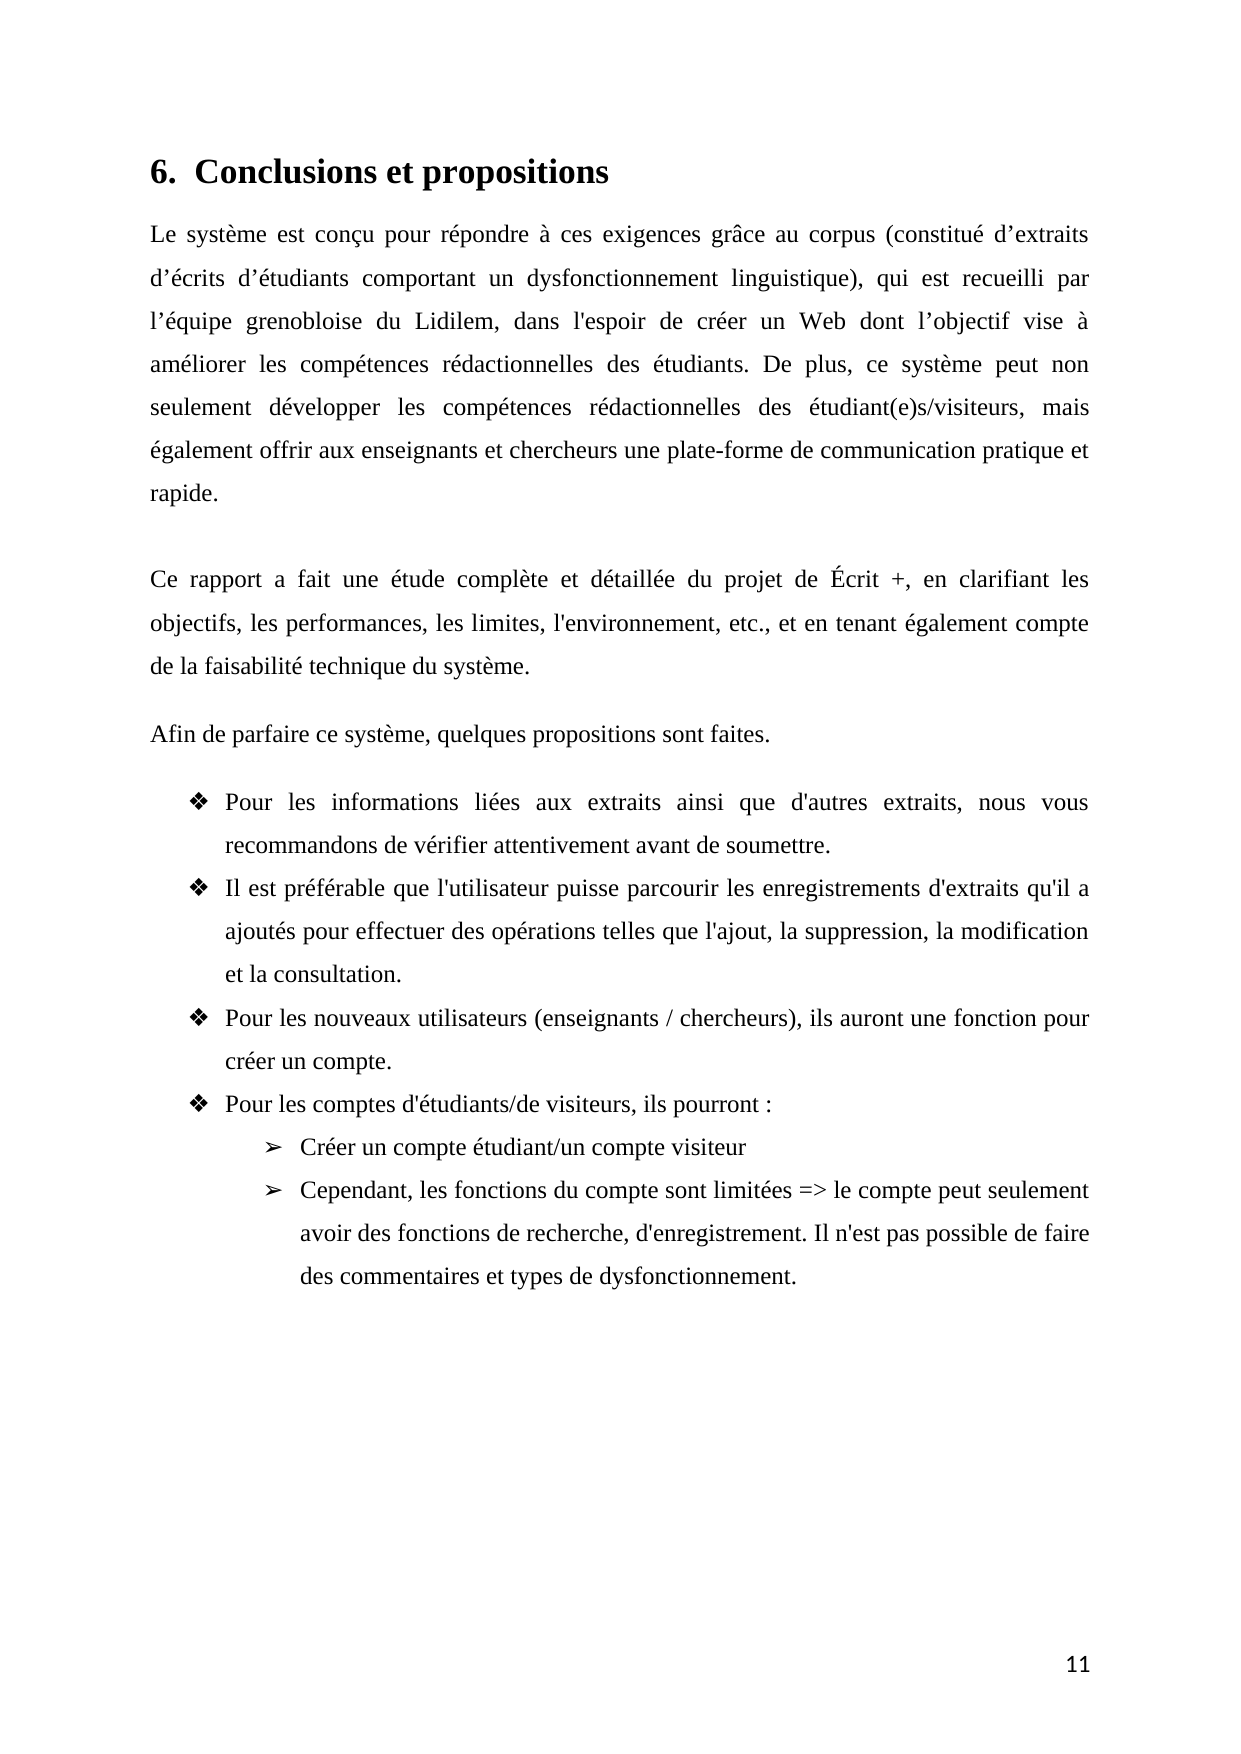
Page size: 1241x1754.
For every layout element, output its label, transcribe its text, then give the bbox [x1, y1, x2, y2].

list Pour les informations liées aux extraits ainsi que d'autres extraits, nous vous recommandons de vérifier attentivement avant de soumettre. [187, 787, 1090, 859]
text Afin de parfaire ce système, quelques propositions sont faites. [150, 719, 1090, 748]
list Pour les nouveaux utilisateurs (enseignants / chercheurs), ils auront une fonction pour créer un compte. [187, 1003, 1090, 1074]
text Ce rapport a fait une étude complète et détaillée du projet de Écrit +, en clarifiant les objectifs, les performances, les limites, l'environnement, etc., et en tenant également compte de la faisabilité technique du système. [150, 564, 1090, 679]
list Pour les comptes d'étudiants/de visiteurs, ils pourront : [187, 1089, 1090, 1118]
list Cependant, les fonctions du compte sont limitées => le compte peut seulement avoir des fonctions de recherche, d'enregistrement. Il n'est pas possible de faire des commentaires et types de dysfonctionnement. [262, 1175, 1090, 1290]
list Il est préférable que l'utilisateur puisse parcourir les enregistrements d'extraits qu'il a ajoutés pour effectuer des opérations telles que l'ajout, la suppression, la modification et la consultation. [187, 873, 1090, 988]
subtitle 6. Conclusions et propositions [150, 150, 1090, 191]
text Le système est conçu pour répondre à ces exigences grâce au corpus (constitué d’extraits d’écrits d’étudiants comportant un dysfonctionnement linguistique), qui est recueilli par l’équipe grenobloise du Lidilem, dans l'espoir de créer un Web dont l’objectif vise à améliorer les compétences rédactionnelles des étudiants. De plus, ce système peut non seulement développer les compétences rédactionnelles des étudiant(e)s/visiteurs, mais également offrir aux enseignants et chercheurs une plate-forme de communication pratique et rapide. [150, 219, 1090, 507]
list Créer un compte étudiant/un compte visiteur [262, 1132, 1090, 1161]
